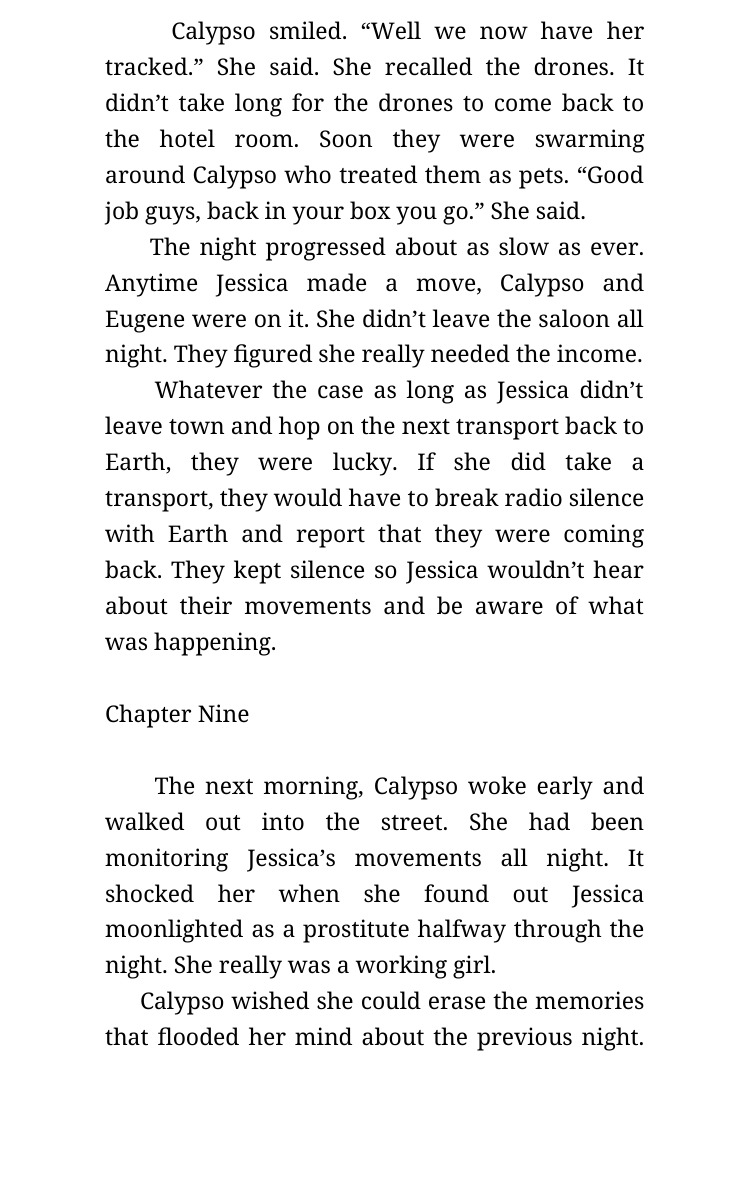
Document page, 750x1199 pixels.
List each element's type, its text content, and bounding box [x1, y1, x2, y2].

text Calypso smiled. “Well we now have her tracked.” She said. She recalled the drones. It didn’t take long for the drones to come back to the hotel room. Soon they were swarming around Calypso who treated them as pets. “Good job guys, back in your box you go.” She said. [105, 15, 645, 226]
text The night progressed about as slow as ever. Anytime Jessica made a move, Calypso and Eugene were on it. She didn’t leave the saloon all night. They figured she really needed the income. [105, 231, 645, 370]
text Calypso wished she could erase the memories that flooded her mind about the previous night. [105, 985, 645, 1052]
text Whatever the case as long as Jessica didn’t leave town and hop on the next transport back to Earth, they were lucky. If she did take a transport, they would have to break radio silence with Earth and report that they were coming back. They kept silence so Jessica wouldn’t hear about their movements and be aware of what was happening. [105, 374, 645, 657]
text The next morning, Calypso woke early and walked out into the street. She had been monitoring Jessica’s movements all night. It shocked her when she found out Jessica moonlighted as a prostitute halfway through the night. She really was a working girl. [105, 770, 645, 981]
text Chapter Nine [105, 698, 645, 729]
